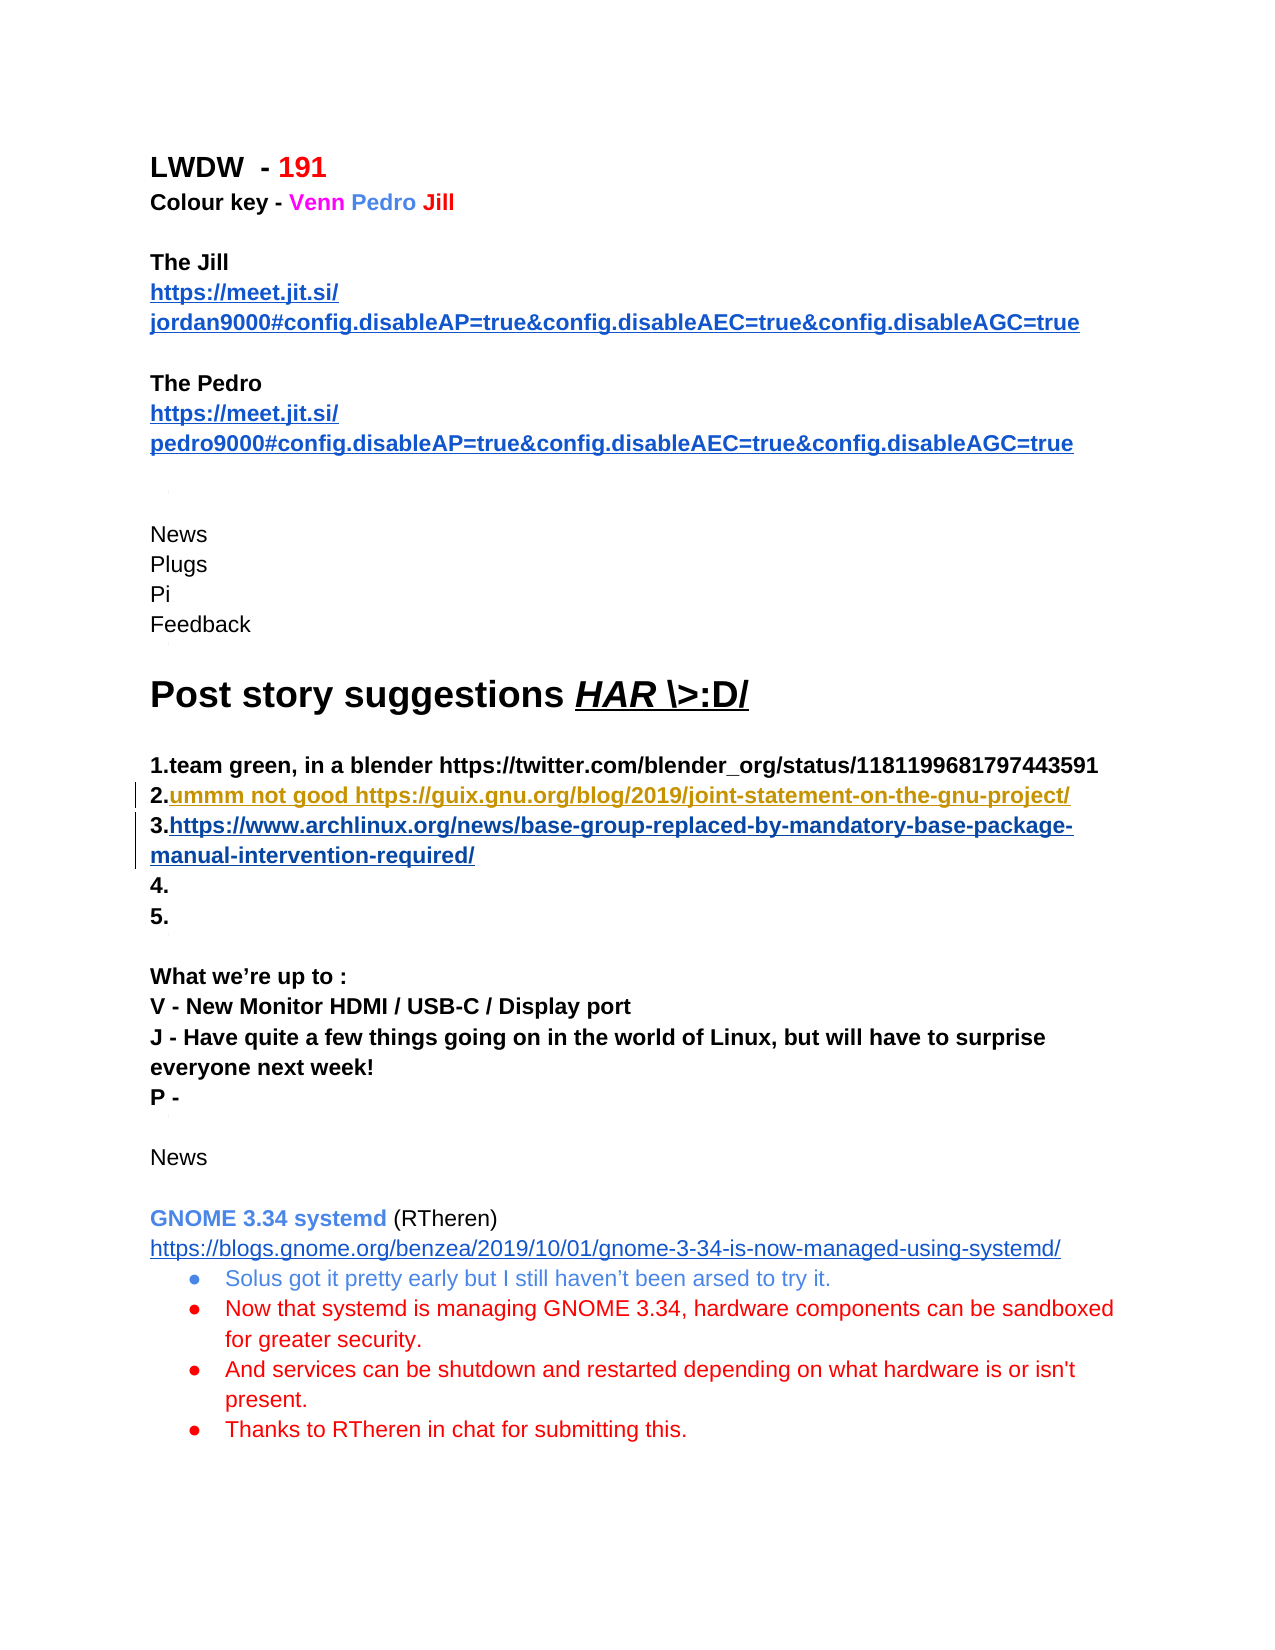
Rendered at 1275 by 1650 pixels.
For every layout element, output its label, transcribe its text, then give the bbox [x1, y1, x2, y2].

list Now that systemd is managing GNOME 3.34, hardware components can be sandboxed for greater security. [187, 1295, 1125, 1352]
text V - New Monitor HDMI / USB-C / Display port [150, 993, 1125, 1020]
list Thanks to RTheren in chat for submitting this. [187, 1416, 1125, 1443]
list And services can be shutdown and restarted depending on what hardware is or isn't present. [187, 1356, 1125, 1412]
list Solus got it pretty early but I still haven’t been arsed to try it. [187, 1265, 1125, 1292]
text News [150, 521, 1125, 547]
text The Pedro [150, 370, 1125, 396]
text Post story suggestions HAR \>:D/ [150, 672, 1125, 715]
text GNOME 3.34 systemd (RTheren) [150, 1205, 1125, 1231]
text 3.https://www.archlinux.org/news/base-group-replaced-by-mandatory-base-package-manual-intervention-required/ [150, 812, 1125, 869]
text Feedback [150, 611, 1125, 638]
text P - [150, 1084, 1125, 1110]
text LWDW - 191 [150, 150, 1125, 183]
text https://blogs.gnome.org/benzea/2019/10/01/gnome-3-34-is-now-managed-using-systemd/ [150, 1235, 1125, 1261]
text https://meet.jit.si/pedro9000#config.disableAP=true&config.disableAEC=true&config.disableAGC=true [150, 400, 1125, 457]
text Colour key - Venn Pedro Jill [150, 188, 1125, 215]
text The Jill [150, 249, 1125, 275]
text What we’re up to : [150, 963, 1125, 989]
text News [150, 1144, 1125, 1171]
text 2.ummm not good https://guix.gnu.org/blog/2019/joint-statement-on-the-gnu-project/ [150, 782, 1125, 808]
text https://meet.jit.si/jordan9000#config.disableAP=true&config.disableAEC=true&config.disableAGC=true [150, 279, 1125, 336]
text Plugs [150, 551, 1125, 577]
text 4. [150, 872, 1125, 899]
text 1.team green, in a blender https://twitter.com/blender_org/status/1181199681797443591 [150, 752, 1125, 778]
text 5. [150, 903, 1125, 929]
text J - Have quite a few things going on in the world of Linux, but will have to surprise everyone next week! [150, 1023, 1125, 1080]
text Pi [150, 581, 1125, 608]
